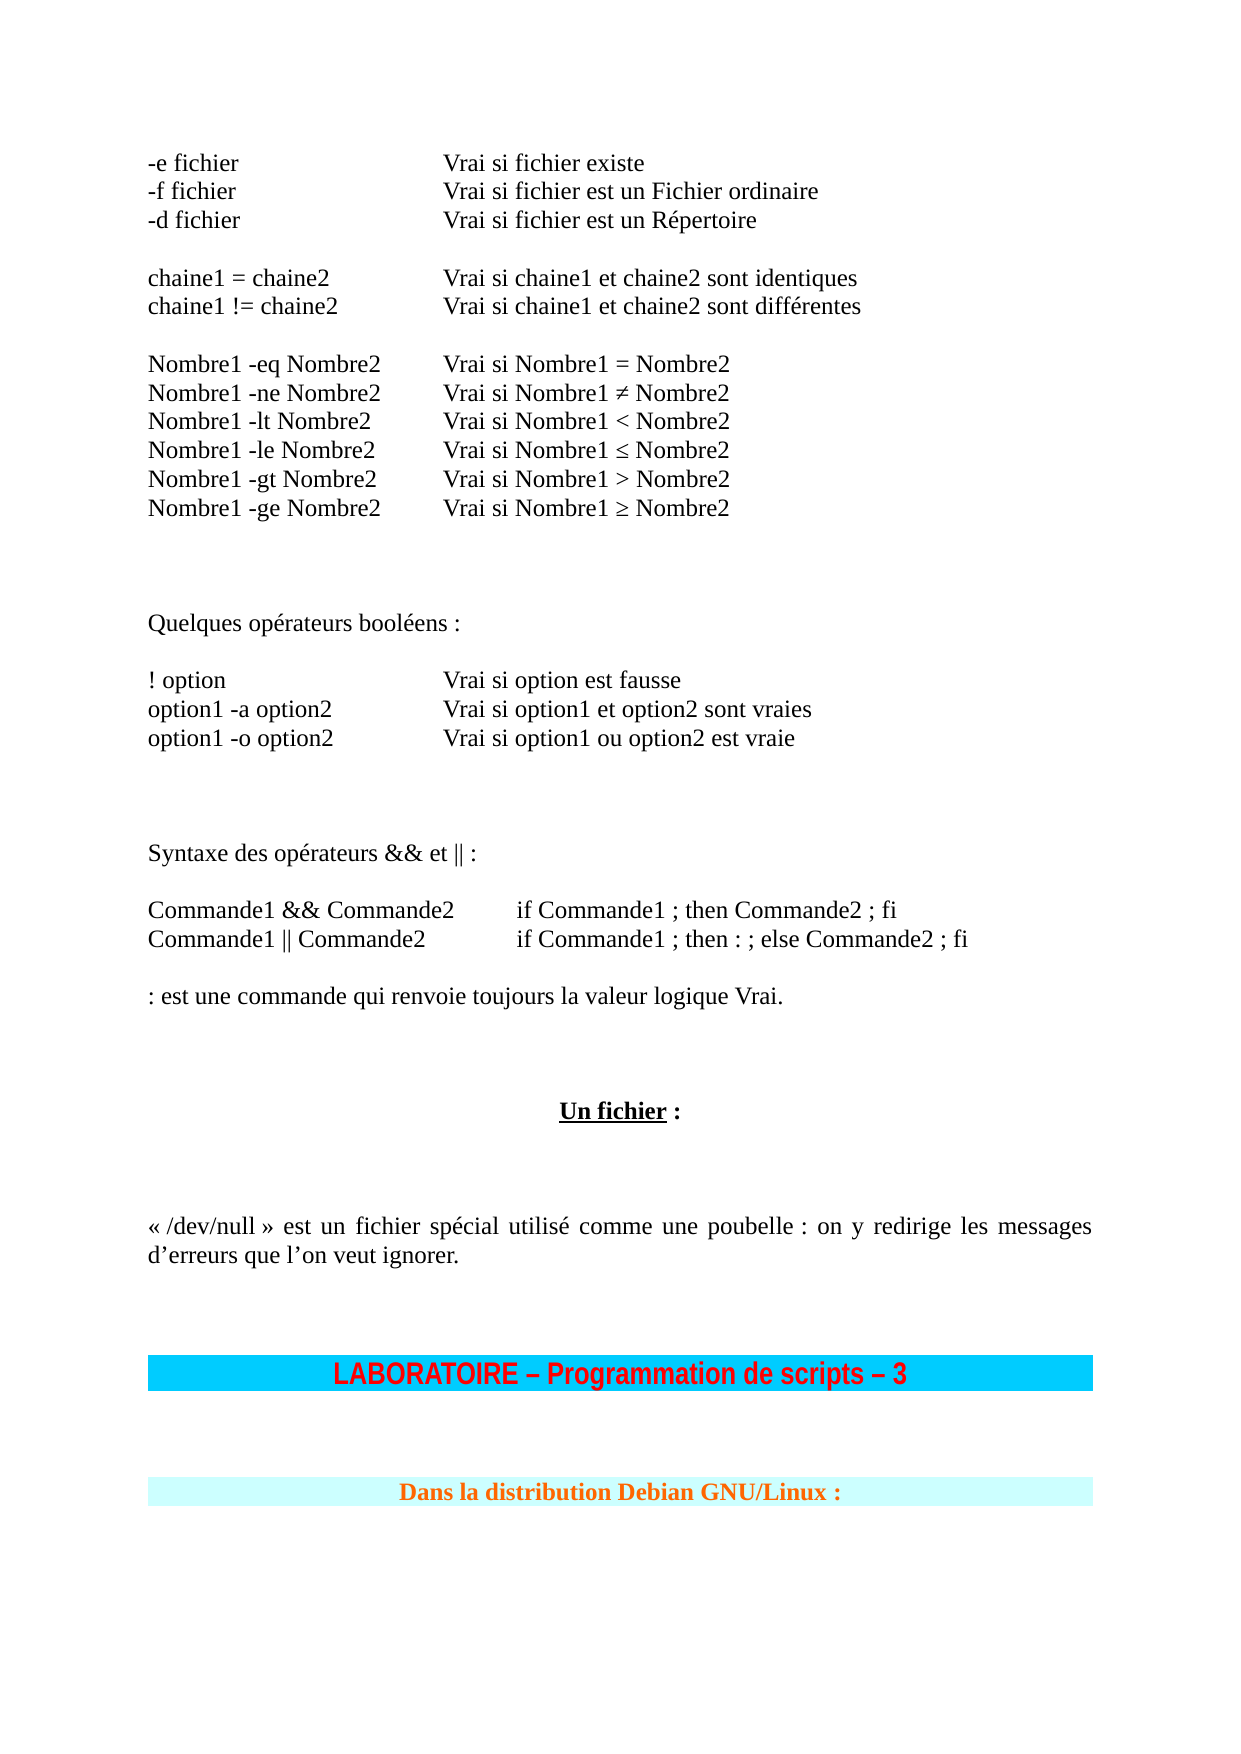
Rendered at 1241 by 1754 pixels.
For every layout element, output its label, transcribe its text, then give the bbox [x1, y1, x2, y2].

text Commande1 || Commande2 if Commande1 ; then : ; else Commande2 ; fi [148, 924, 1093, 953]
text Nombre1 -gt Nombre2 Vrai si Nombre1 > Nombre2 [148, 464, 1093, 493]
text ! option Vrai si option est fausse [148, 665, 1093, 694]
text chaine1 = chaine2 Vrai si chaine1 et chaine2 sont identiques [148, 263, 1093, 291]
text -f fichier Vrai si fichier est un Fichier ordinaire [148, 176, 1093, 205]
text -d fichier Vrai si fichier est un Répertoire [148, 205, 1093, 234]
text : est une commande qui renvoie toujours la valeur logique Vrai. [148, 981, 1093, 1010]
text Syntaxe des opérateurs && et || : [148, 838, 1093, 866]
text Un fichier : [148, 1096, 1093, 1125]
text option1 -a option2 Vrai si option1 et option2 sont vraies [148, 694, 1093, 723]
text Nombre1 -lt Nombre2 Vrai si Nombre1 < Nombre2 [148, 406, 1093, 435]
text Nombre1 -ne Nombre2 Vrai si Nombre1 ≠ Nombre2 [148, 378, 1093, 406]
text -e fichier Vrai si fichier existe [148, 148, 1093, 176]
text Commande1 && Commande2 if Commande1 ; then Commande2 ; fi [148, 895, 1093, 924]
text LABORATOIRE – Programmation de scripts – 3 [148, 1355, 1093, 1391]
text Nombre1 -eq Nombre2 Vrai si Nombre1 = Nombre2 [148, 349, 1093, 378]
text Quelques opérateurs booléens : [148, 608, 1093, 636]
text Nombre1 -ge Nombre2 Vrai si Nombre1 ≥ Nombre2 [148, 493, 1093, 521]
text chaine1 != chaine2 Vrai si chaine1 et chaine2 sont différentes [148, 291, 1093, 320]
text « /dev/null » est un fichier spécial utilisé comme une poubelle : on y redirige les messages d’erreurs que l’on veut ignorer. [148, 1211, 1093, 1269]
text Nombre1 -le Nombre2 Vrai si Nombre1 ≤ Nombre2 [148, 435, 1093, 464]
text option1 -o option2 Vrai si option1 ou option2 est vraie [148, 723, 1093, 751]
text Dans la distribution Debian GNU/Linux : [148, 1477, 1093, 1506]
